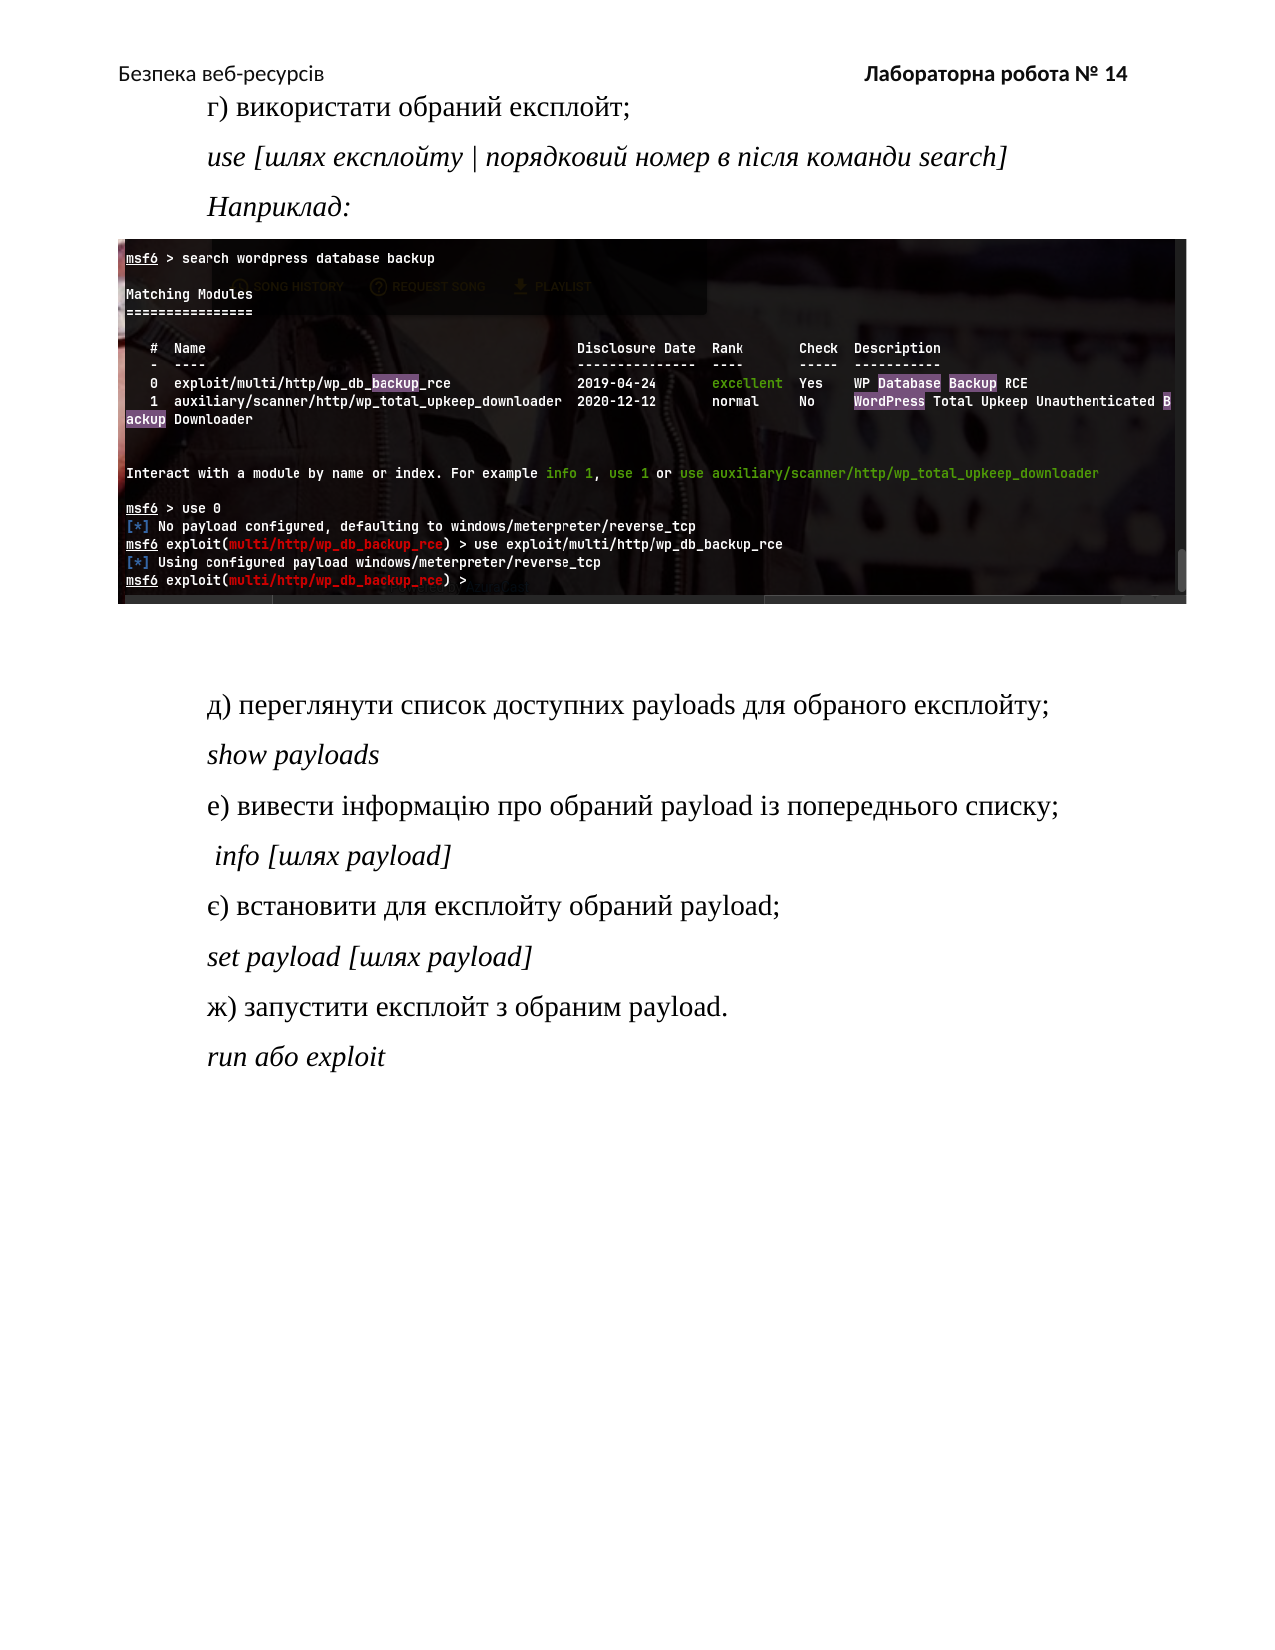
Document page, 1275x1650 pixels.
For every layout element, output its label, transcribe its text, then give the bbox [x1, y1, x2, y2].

text г) використати обраний експлойт; [118, 89, 1186, 122]
text е) вивести інформацію про обраний payload із попереднього списку; [118, 788, 1186, 821]
text set payload [шлях payload] [118, 939, 1186, 972]
text ж) запустити експлойт з обраним payload. [118, 989, 1186, 1022]
picture [118, 239, 1187, 604]
text є) встановити для експлойту обраний payload; [118, 888, 1186, 922]
text show payloads [118, 737, 1186, 771]
text run або exploit [118, 1039, 1186, 1073]
text use [шлях експлойту | порядковий номер в після команди search] [118, 139, 1186, 172]
text д) переглянути список доступних payloads для обраного експлойту; [118, 687, 1186, 721]
text info [шлях payload] [118, 838, 1186, 872]
text Наприклад: [118, 189, 1186, 223]
